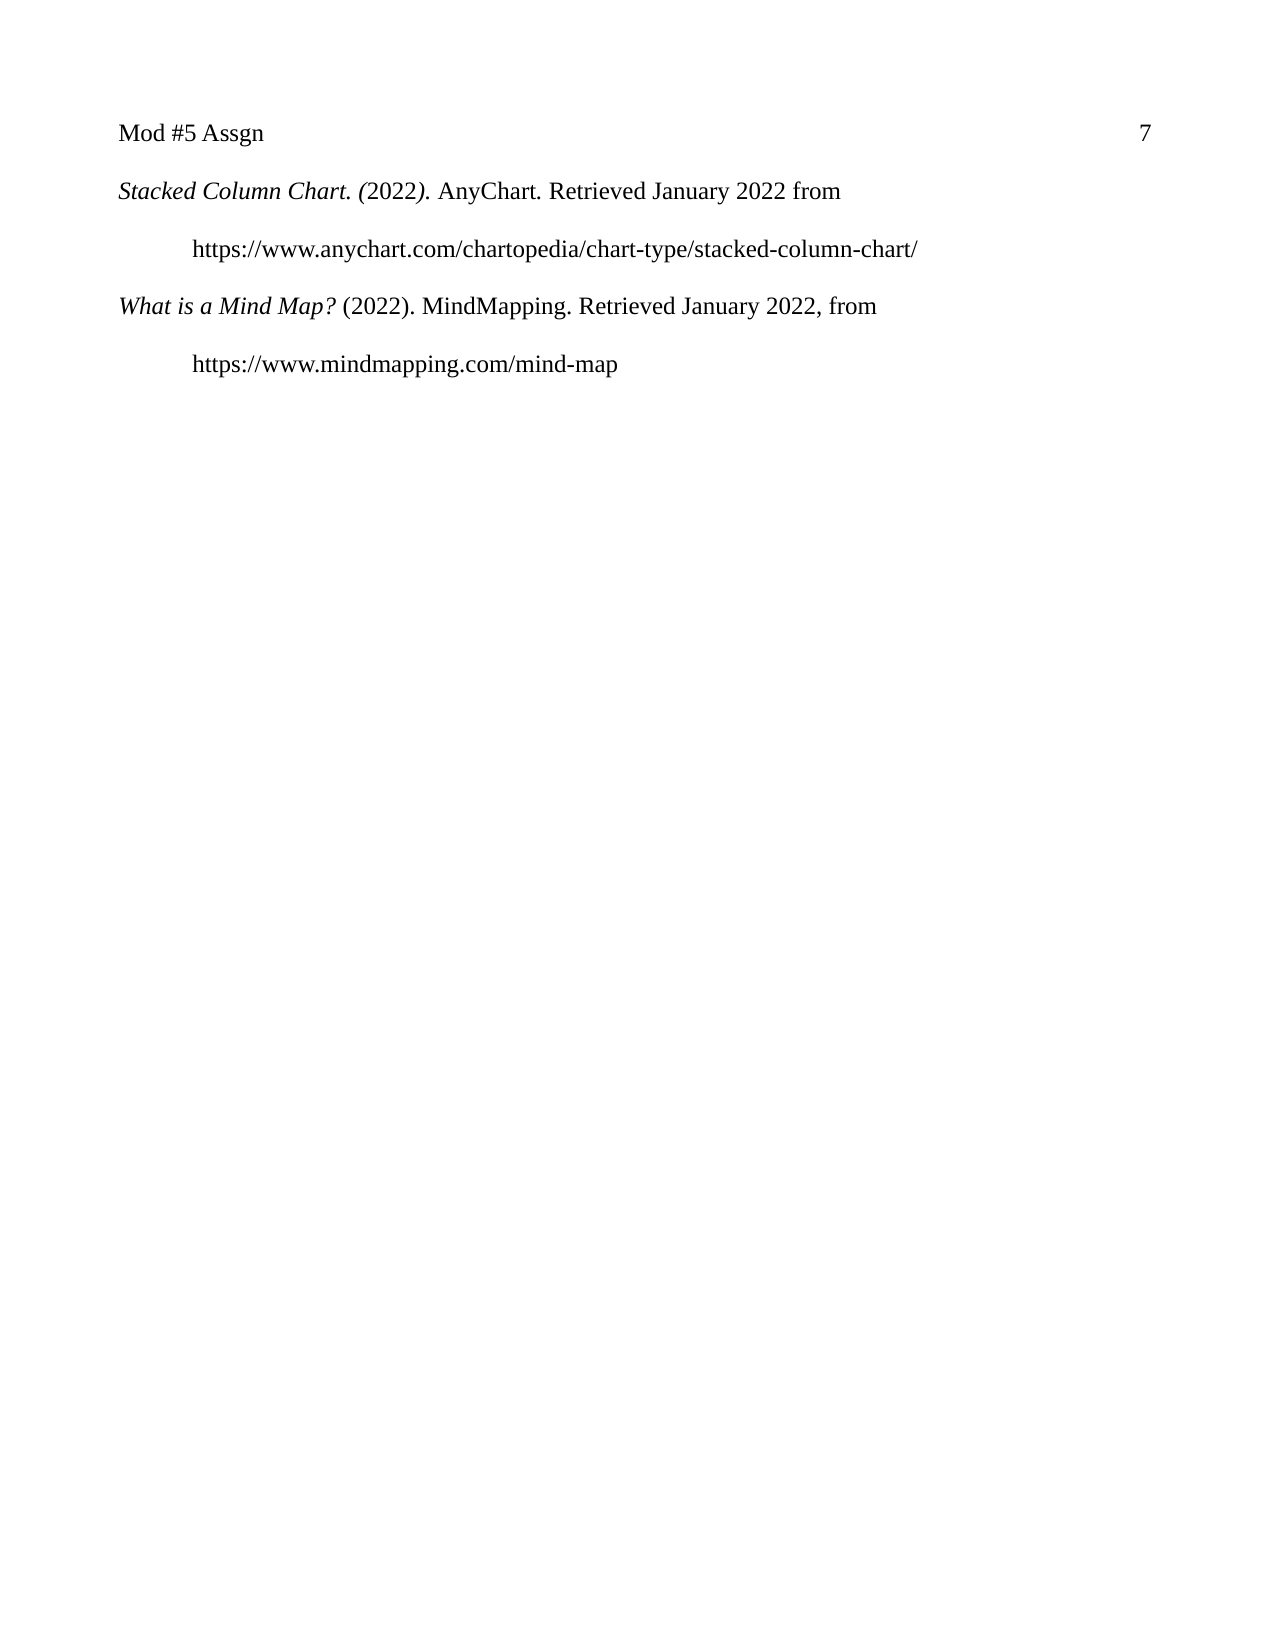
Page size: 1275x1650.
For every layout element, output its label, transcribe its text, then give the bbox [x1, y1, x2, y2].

text Stacked Column Chart. (2022). AnyChart. Retrieved January 2022 from https://www.anychart.com/chartopedia/chart-type/stacked-column-chart/ [118, 176, 1157, 263]
text What is a Mind Map? (2022). MindMapping. Retrieved January 2022, from https://www.mindmapping.com/mind-map [118, 291, 1157, 378]
